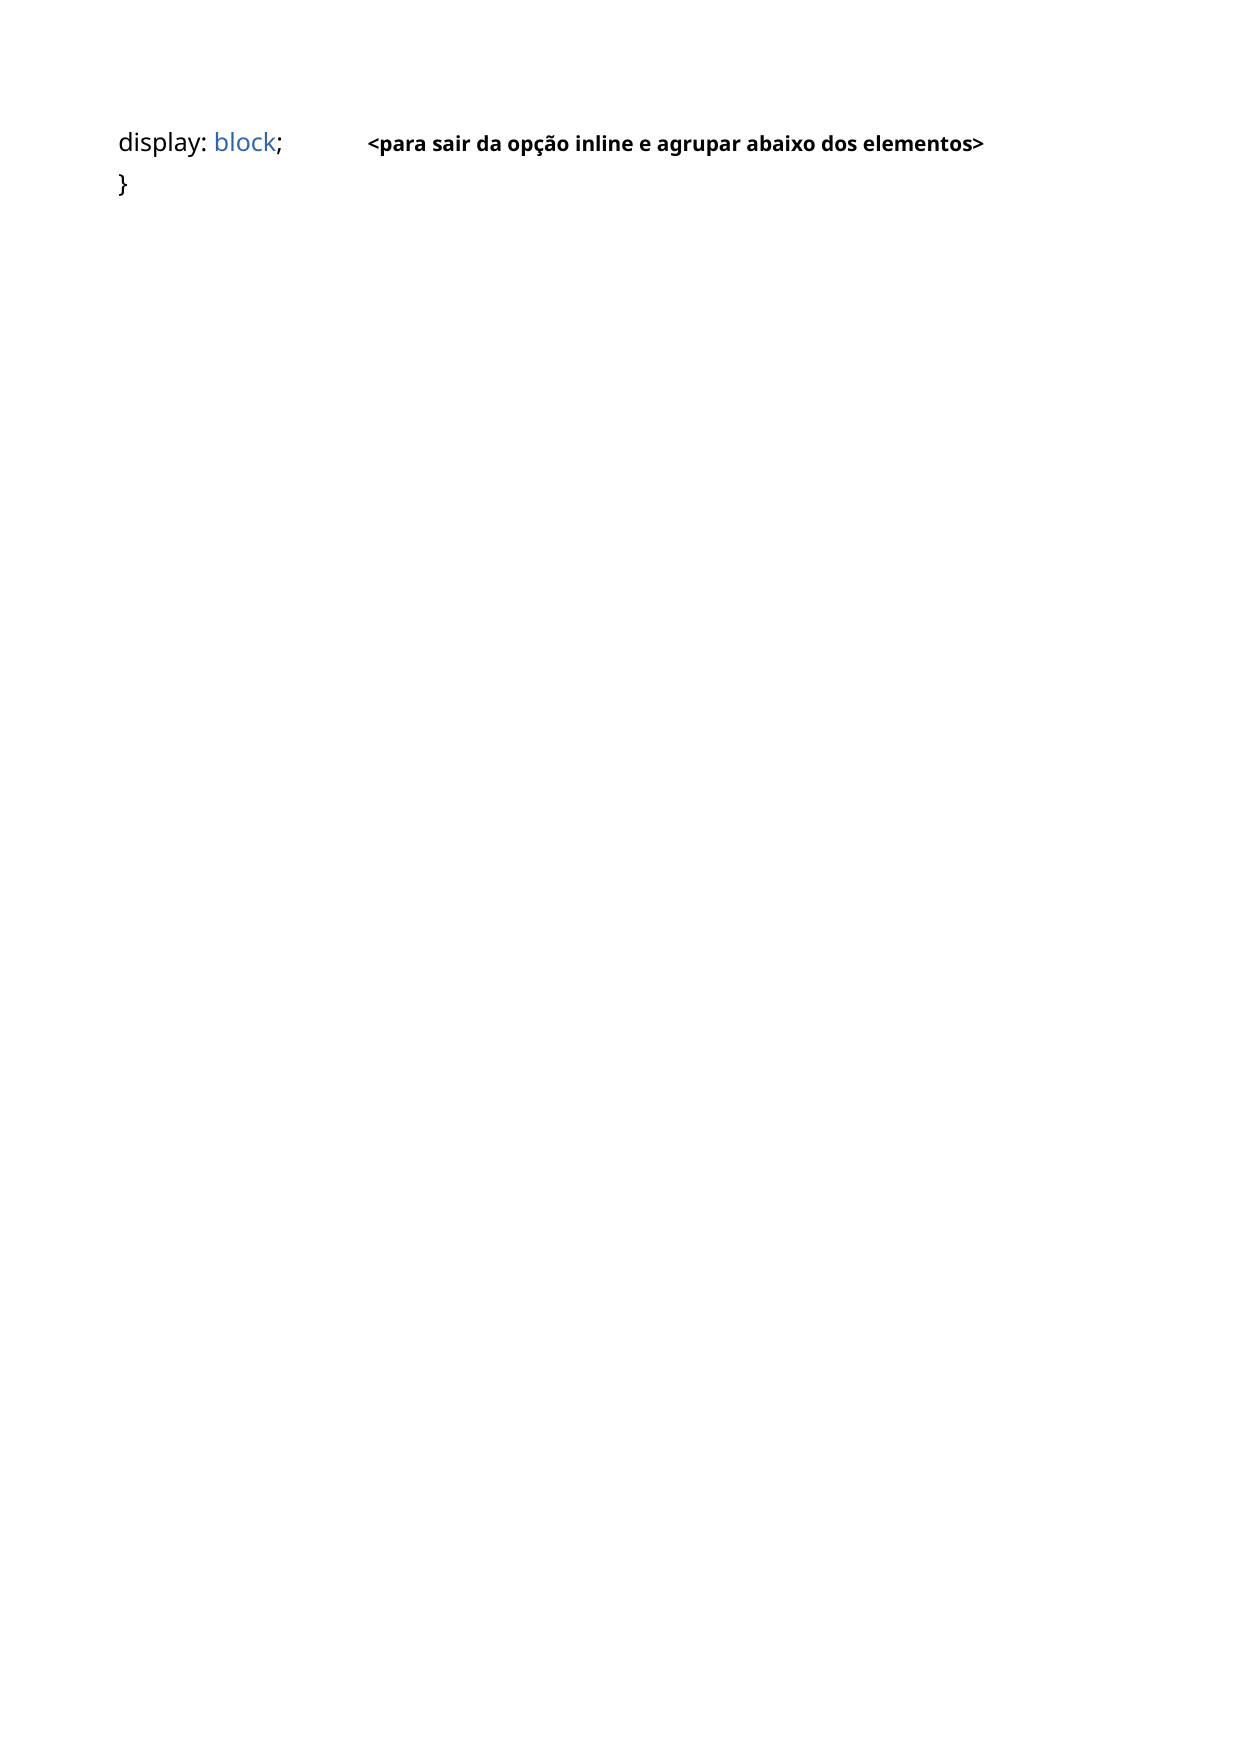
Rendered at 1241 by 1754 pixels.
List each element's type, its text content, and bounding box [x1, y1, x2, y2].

text } [118, 159, 1122, 199]
text display: block; <para sair da opção inline e agrupar abaixo dos elementos> [118, 118, 1122, 159]
